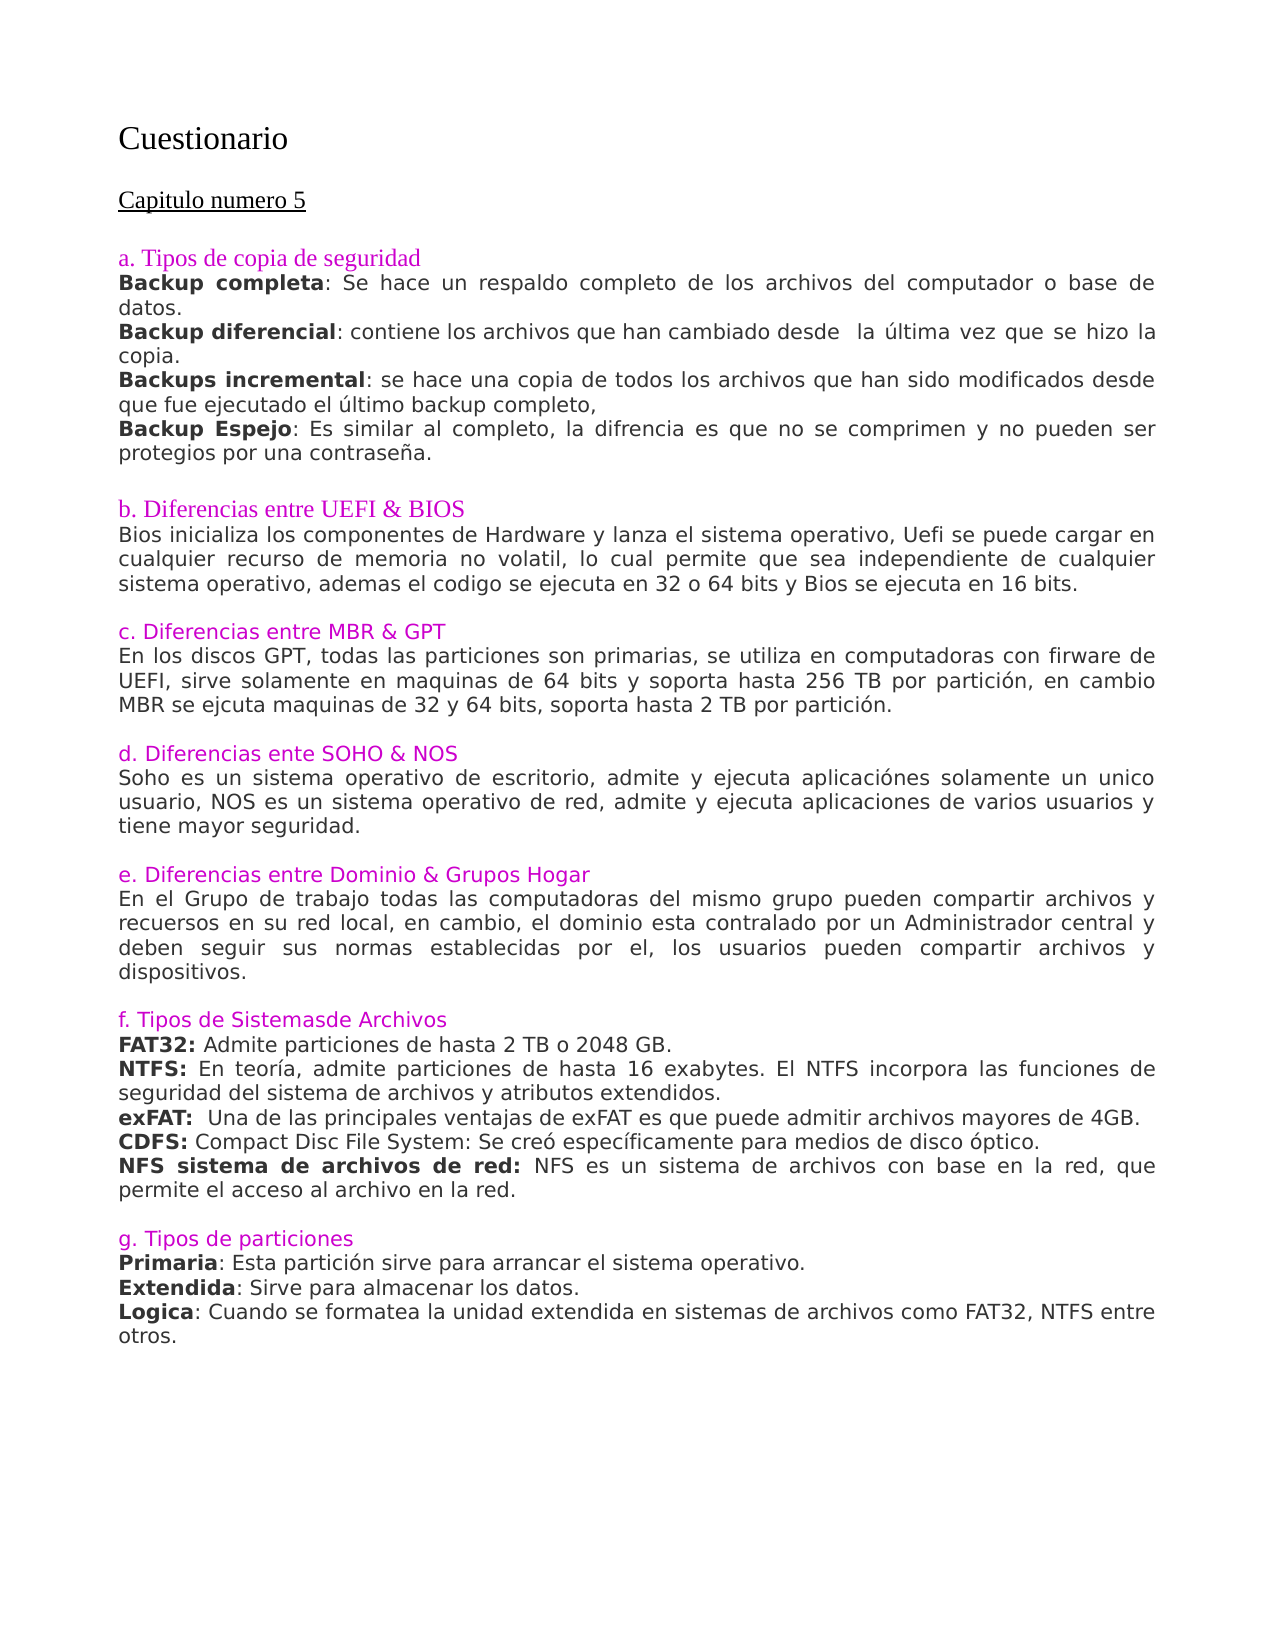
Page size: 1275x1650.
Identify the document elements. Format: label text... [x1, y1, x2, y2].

text b. Diferencias entre UEFI & BIOS [118, 494, 1157, 523]
text Backups incremental: se hace una copia de todos los archivos que han sido modificados desde que fue ejecutado el último backup completo, [118, 368, 1157, 417]
text Backup completa: Se hace un respaldo completo de los archivos del computador o base de datos. [118, 271, 1157, 320]
text a. Tipos de copia de seguridad [118, 243, 1157, 271]
text exFAT: Una de las principales ventajas de exFAT es que puede admitir archivos mayores de 4GB. [118, 1106, 1157, 1130]
text NTFS: En teoría, admite particiones de hasta 16 exabytes. El NTFS incorpora las funciones de seguridad del sistema de archivos y atributos extendidos. [118, 1057, 1157, 1106]
text g. Tipos de particiones [118, 1227, 1157, 1251]
text Logica: Cuando se formatea la unidad extendida en sistemas de archivos como FAT32, NTFS entre otros. [118, 1300, 1157, 1348]
text Backup Espejo: Es similar al completo, la difrencia es que no se comprimen y no pueden ser protegios por una contraseña. [118, 417, 1157, 466]
text En los discos GPT, todas las particiones son primarias, se utiliza en computadoras con firware de UEFI, sirve solamente en maquinas de 64 bits y soporta hasta 256 TB por partición, en cambio MBR se ejcuta maquinas de 32 y 64 bits, soporta hasta 2 TB por partición. [118, 644, 1157, 717]
text CDFS: Compact Disc File System: Se creó específicamente para medios de disco óptico. [118, 1130, 1157, 1154]
text Primaria: Esta partición sirve para arrancar el sistema operativo. [118, 1251, 1157, 1276]
text e. Diferencias entre Dominio & Grupos Hogar [118, 863, 1157, 887]
text NFS sistema de archivos de red: NFS es un sistema de archivos con base en la red, que permite el acceso al archivo en la red. [118, 1154, 1157, 1203]
text Capitulo numero 5 [118, 185, 1157, 214]
text d. Diferencias ente SOHO & NOS [118, 742, 1157, 766]
text c. Diferencias entre MBR & GPT [118, 620, 1157, 644]
text Backup diferencial: contiene los archivos que han cambiado desde la última vez que se hizo la copia. [118, 320, 1157, 368]
text f. Tipos de Sistemasde Archivos [118, 1008, 1157, 1033]
text Cuestionario [118, 118, 1157, 156]
text FAT32: Admite particiones de hasta 2 TB o 2048 GB. [118, 1033, 1157, 1057]
text Extendida: Sirve para almacenar los datos. [118, 1276, 1157, 1300]
text Soho es un sistema operativo de escritorio, admite y ejecuta aplicaciónes solamente un unico usuario, NOS es un sistema operativo de red, admite y ejecuta aplicaciones de varios usuarios y tiene mayor seguridad. [118, 766, 1157, 839]
text En el Grupo de trabajo todas las computadoras del mismo grupo pueden compartir archivos y recuersos en su red local, en cambio, el dominio esta contralado por un Administrador central y deben seguir sus normas establecidas por el, los usuarios pueden compartir archivos y dispositivos. [118, 887, 1157, 984]
text Bios inicializa los componentes de Hardware y lanza el sistema operativo, Uefi se puede cargar en cualquier recurso de memoria no volatil, lo cual permite que sea independiente de cualquier sistema operativo, ademas el codigo se ejecuta en 32 o 64 bits y Bios se ejecuta en 16 bits. [118, 523, 1157, 596]
